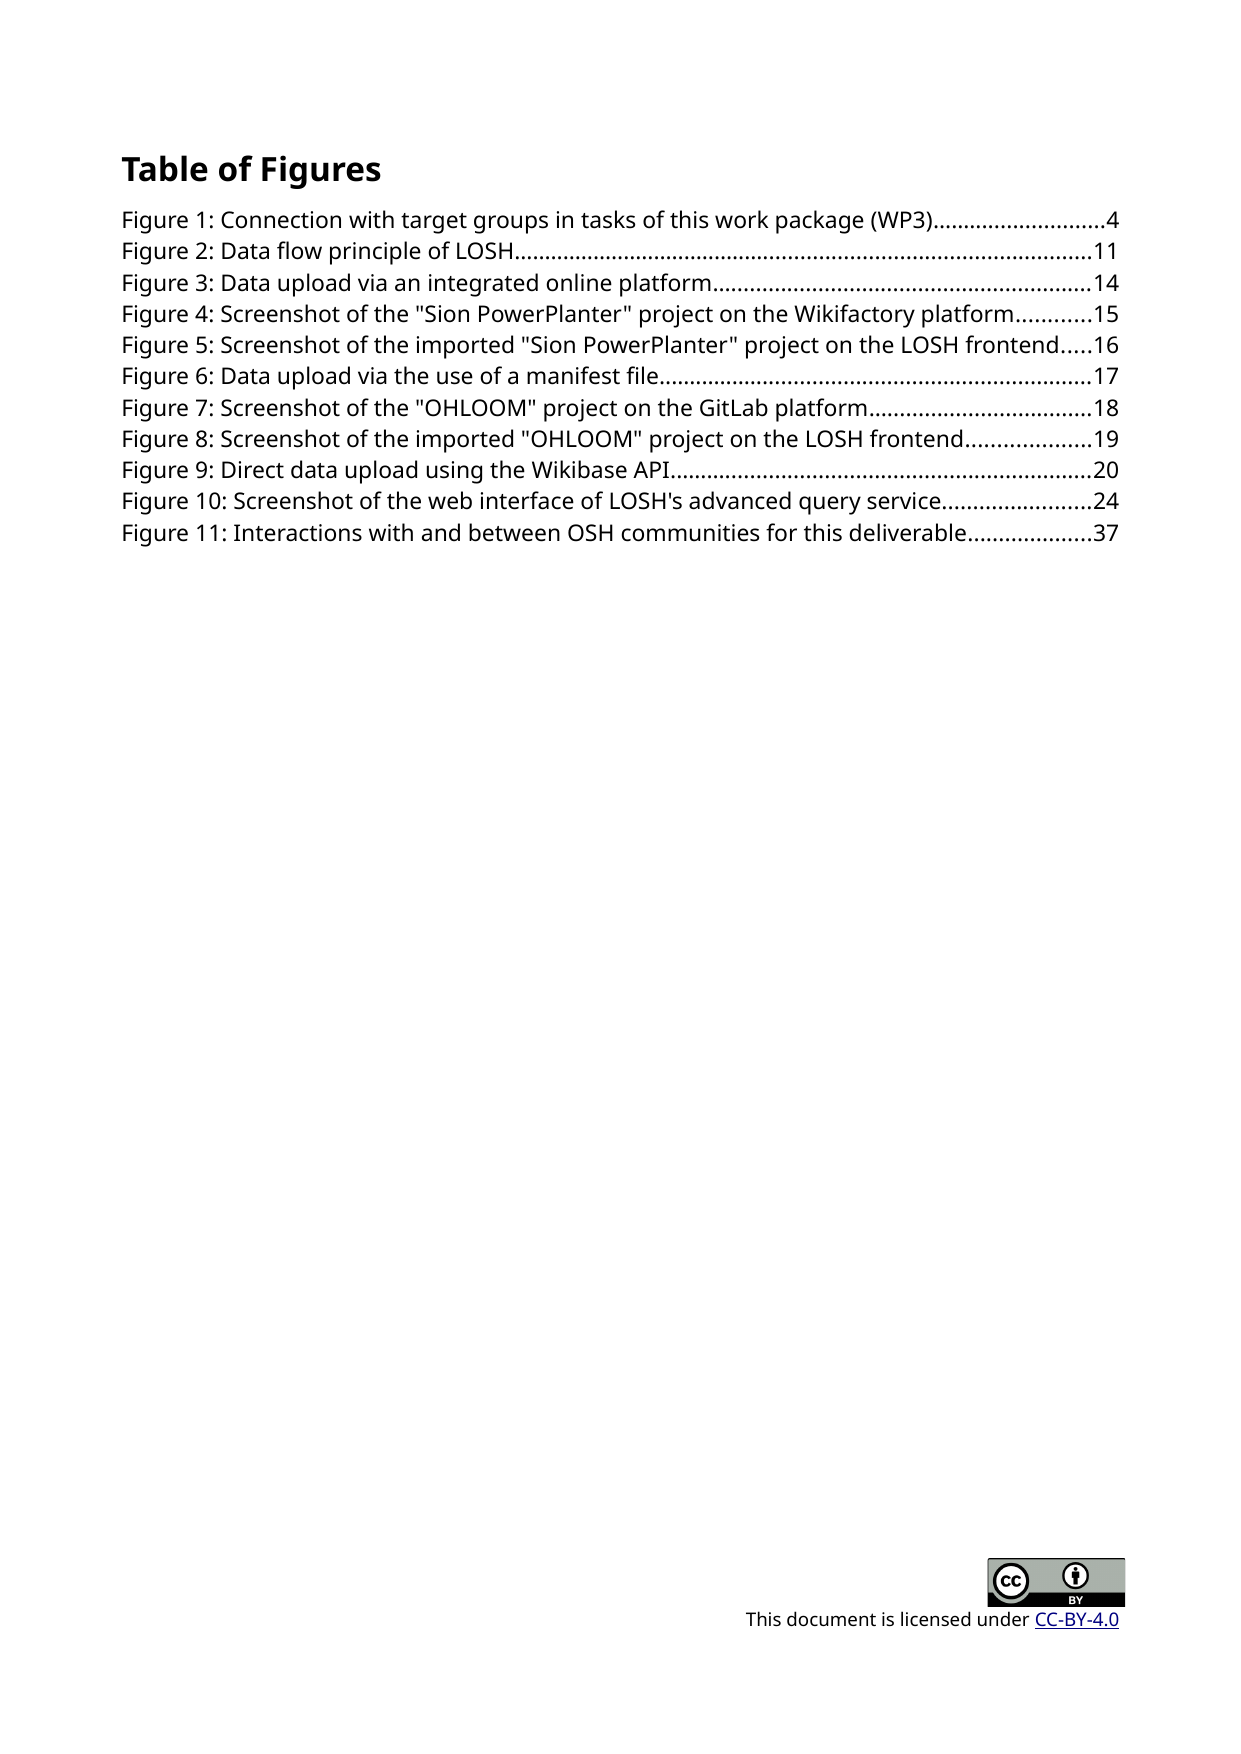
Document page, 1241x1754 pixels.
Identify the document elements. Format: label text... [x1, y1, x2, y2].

text Figure 11: Interactions with and between OSH communities for this deliverable 37 [121, 516, 1119, 548]
text Figure 4: Screenshot of the "Sion PowerPlanter" project on the Wikifactory platform 15 [121, 298, 1119, 329]
subtitle Table of Figures [121, 146, 1119, 191]
text Figure 10: Screenshot of the web interface of LOSH's advanced query service 24 [121, 485, 1119, 516]
text Figure 3: Data upload via an integrated online platform 14 [121, 266, 1119, 298]
text Figure 7: Screenshot of the "OHLOOM" project on the GitLab platform 18 [121, 391, 1119, 423]
picture [987, 1558, 1125, 1607]
text Figure 2: Data flow principle of LOSH 11 [121, 235, 1119, 266]
text Figure 8: Screenshot of the imported "OHLOOM" project on the LOSH frontend 19 [121, 423, 1119, 454]
text Figure 6: Data upload via the use of a manifest file 17 [121, 360, 1119, 391]
text Figure 1: Connection with target groups in tasks of this work package (WP3) 4 [121, 204, 1119, 235]
text Figure 5: Screenshot of the imported "Sion PowerPlanter" project on the LOSH frontend 16 [121, 329, 1119, 360]
text Figure 9: Direct data upload using the Wikibase API 20 [121, 454, 1119, 485]
